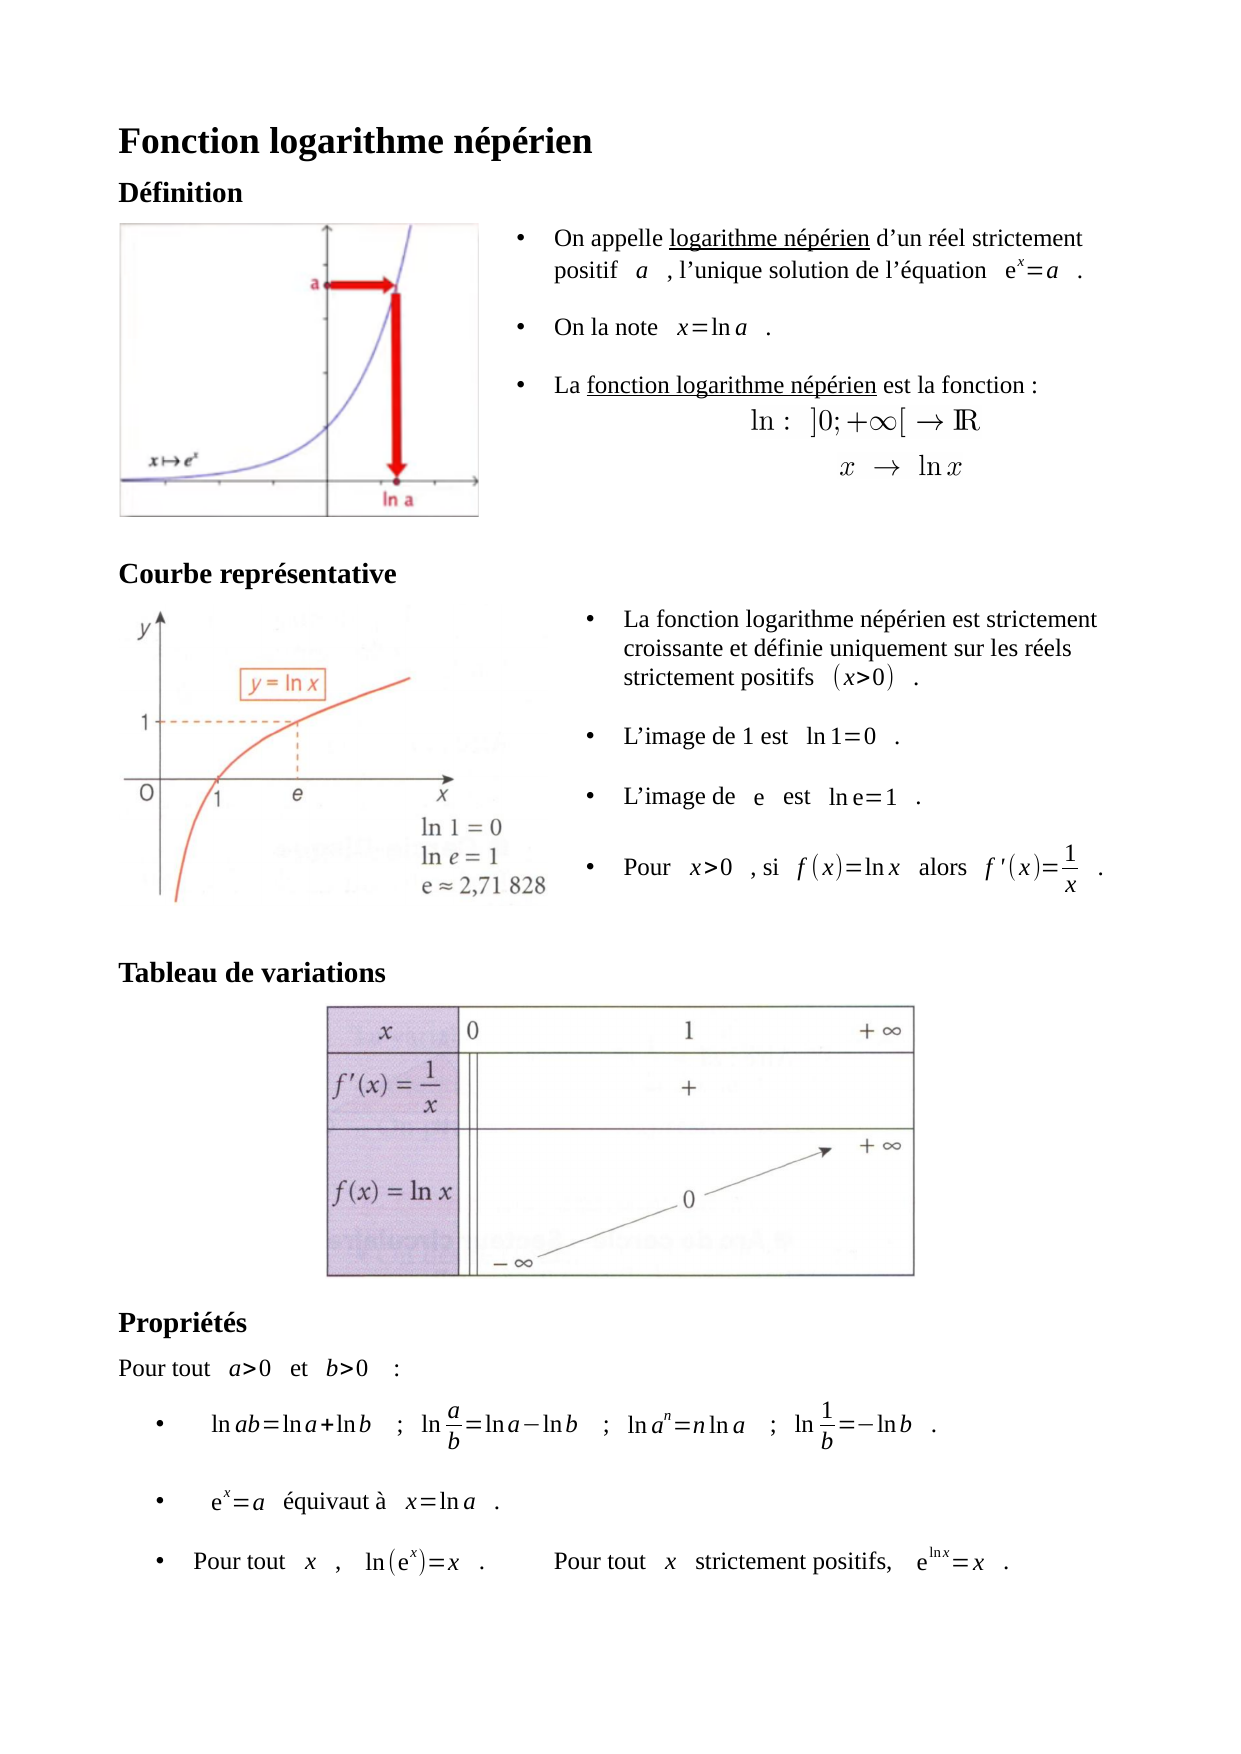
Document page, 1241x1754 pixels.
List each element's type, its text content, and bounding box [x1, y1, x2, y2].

picture [324, 1003, 916, 1279]
list On appelle logarithme népérien d’un réel strictement positif, l’unique solution de l’équation. [479, 223, 1122, 283]
list ; ; ;. [156, 1396, 1122, 1455]
list L’image de 1 est. [549, 721, 1122, 750]
list Pour tout, . Pour toutstrictement positifs, . [156, 1544, 1122, 1577]
text Courbe représentative [118, 557, 1122, 590]
text Définition [118, 176, 1122, 209]
text Fonction logarithme népérien [118, 118, 1122, 161]
list La fonction logarithme népérien est la fonction : [479, 370, 1122, 398]
picture [749, 405, 983, 439]
list L’image deest. [549, 779, 1122, 810]
list La fonction logarithme népérien est strictement croissante et définie uniquement sur les réels strictement positifs. [549, 604, 1122, 693]
list Pour, sialors. [549, 839, 1122, 898]
text Propriétés [118, 1305, 1122, 1339]
list équivaut à. [156, 1484, 1122, 1515]
list On la note. [479, 312, 1122, 341]
text Tableau de variations [118, 955, 1122, 989]
picture [837, 452, 964, 479]
picture [118, 604, 549, 906]
picture [119, 223, 479, 517]
text Pour toutet : [118, 1353, 1122, 1382]
